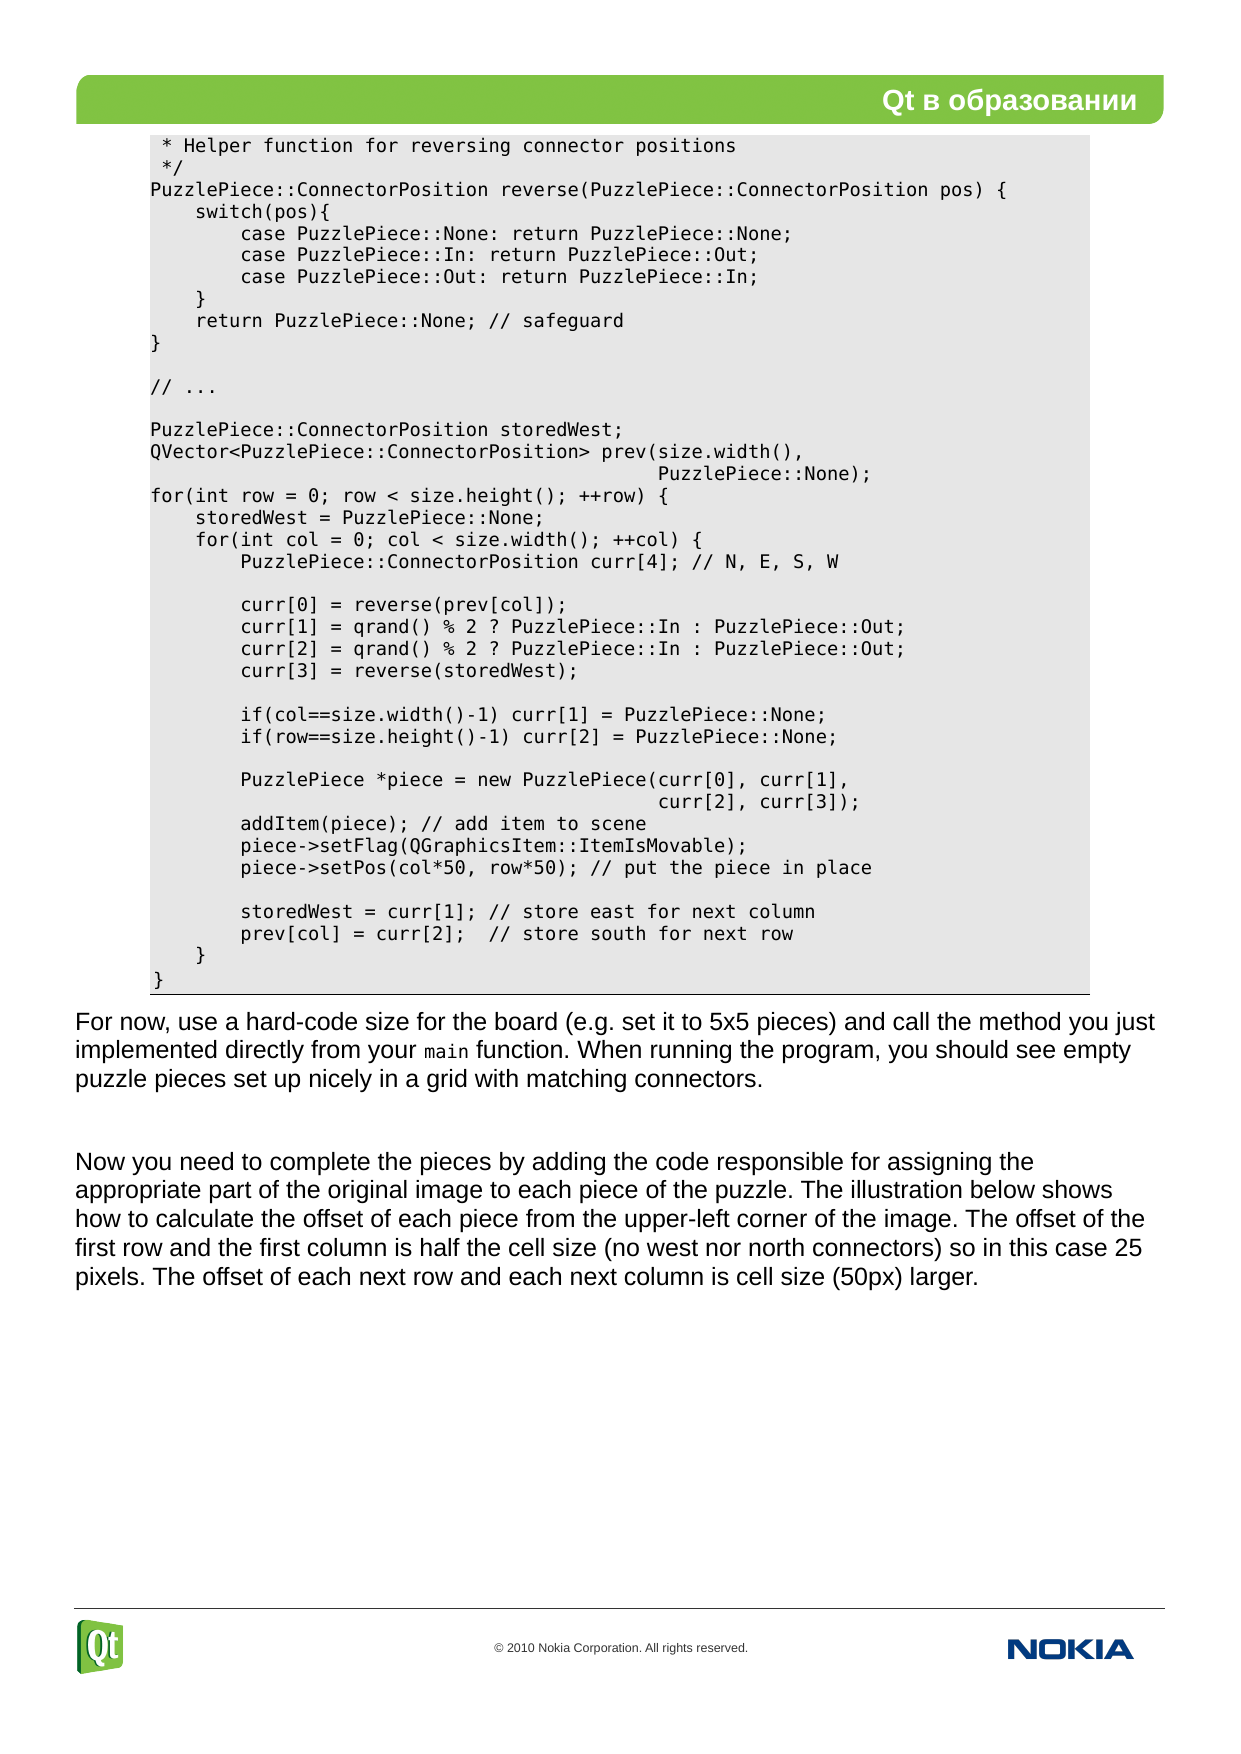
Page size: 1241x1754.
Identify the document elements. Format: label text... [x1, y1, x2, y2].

text PuzzlePiece::None); [150, 463, 1090, 485]
text return PuzzlePiece::None; // safeguard [150, 310, 1090, 332]
text * Helper function for reversing connector positions [150, 135, 1090, 157]
text Now you need to complete the pieces by adding the code responsible for assigning the appropriate part of the original image to each piece of the puzzle. The illustration below shows how to calculate the offset of each piece from the upper-left corner of the image. The offset of the first row and the first column is half the cell size (no west nor north connectors) so in this case 25 pixels. The offset of each next row and each next column is cell size (50px) larger. [75, 1146, 1165, 1290]
text curr[2] = qrand() % 2 ? PuzzlePiece::In : PuzzlePiece::Out; [150, 638, 1090, 660]
picture [76, 75, 1164, 124]
text prev[col] = curr[2]; // store south for next row [150, 922, 1090, 944]
text for(int row = 0; row < size.height(); ++row) { [150, 485, 1090, 507]
text piece->setPos(col*50, row*50); // put the piece in place [150, 857, 1090, 879]
text storedWest = PuzzlePiece::None; [150, 507, 1090, 529]
text For now, use a hard-code size for the board (e.g. set it to 5x5 pieces) and call the method you just implemented directly from your main function. When running the program, you should see empty puzzle pieces set up nicely in a grid with matching connectors. [75, 1006, 1165, 1093]
text if(col==size.width()-1) curr[1] = PuzzlePiece::None; [150, 704, 1090, 726]
text } [150, 288, 1090, 310]
text } [150, 966, 1090, 994]
text PuzzlePiece *piece = new PuzzlePiece(curr[0], curr[1], [150, 769, 1090, 791]
picture [978, 1610, 1164, 1688]
text addItem(piece); // add item to scene [150, 813, 1090, 835]
text } [150, 944, 1090, 966]
text piece->setFlag(QGraphicsItem::ItemIsMovable); [150, 835, 1090, 857]
text case PuzzlePiece::Out: return PuzzlePiece::In; [150, 266, 1090, 288]
text // ... [150, 376, 1090, 397]
picture [73, 1615, 127, 1679]
text PuzzlePiece::ConnectorPosition storedWest; [150, 419, 1090, 441]
text curr[2], curr[3]); [150, 791, 1090, 813]
text } [150, 332, 1090, 354]
text */ [150, 157, 1090, 179]
text for(int col = 0; col < size.width(); ++col) { [150, 529, 1090, 551]
text PuzzlePiece::ConnectorPosition reverse(PuzzlePiece::ConnectorPosition pos) { [150, 179, 1090, 201]
text case PuzzlePiece::In: return PuzzlePiece::Out; [150, 244, 1090, 266]
text QVector<PuzzlePiece::ConnectorPosition> prev(size.width(), [150, 441, 1090, 463]
text case PuzzlePiece::None: return PuzzlePiece::None; [150, 222, 1090, 244]
text curr[3] = reverse(storedWest); [150, 660, 1090, 682]
text curr[0] = reverse(prev[col]); [150, 594, 1090, 616]
text storedWest = curr[1]; // store east for next column [150, 901, 1090, 922]
text curr[1] = qrand() % 2 ? PuzzlePiece::In : PuzzlePiece::Out; [150, 616, 1090, 638]
text switch(pos){ [150, 201, 1090, 222]
text PuzzlePiece::ConnectorPosition curr[4]; // N, E, S, W [150, 551, 1090, 572]
text if(row==size.height()-1) curr[2] = PuzzlePiece::None; [150, 726, 1090, 747]
